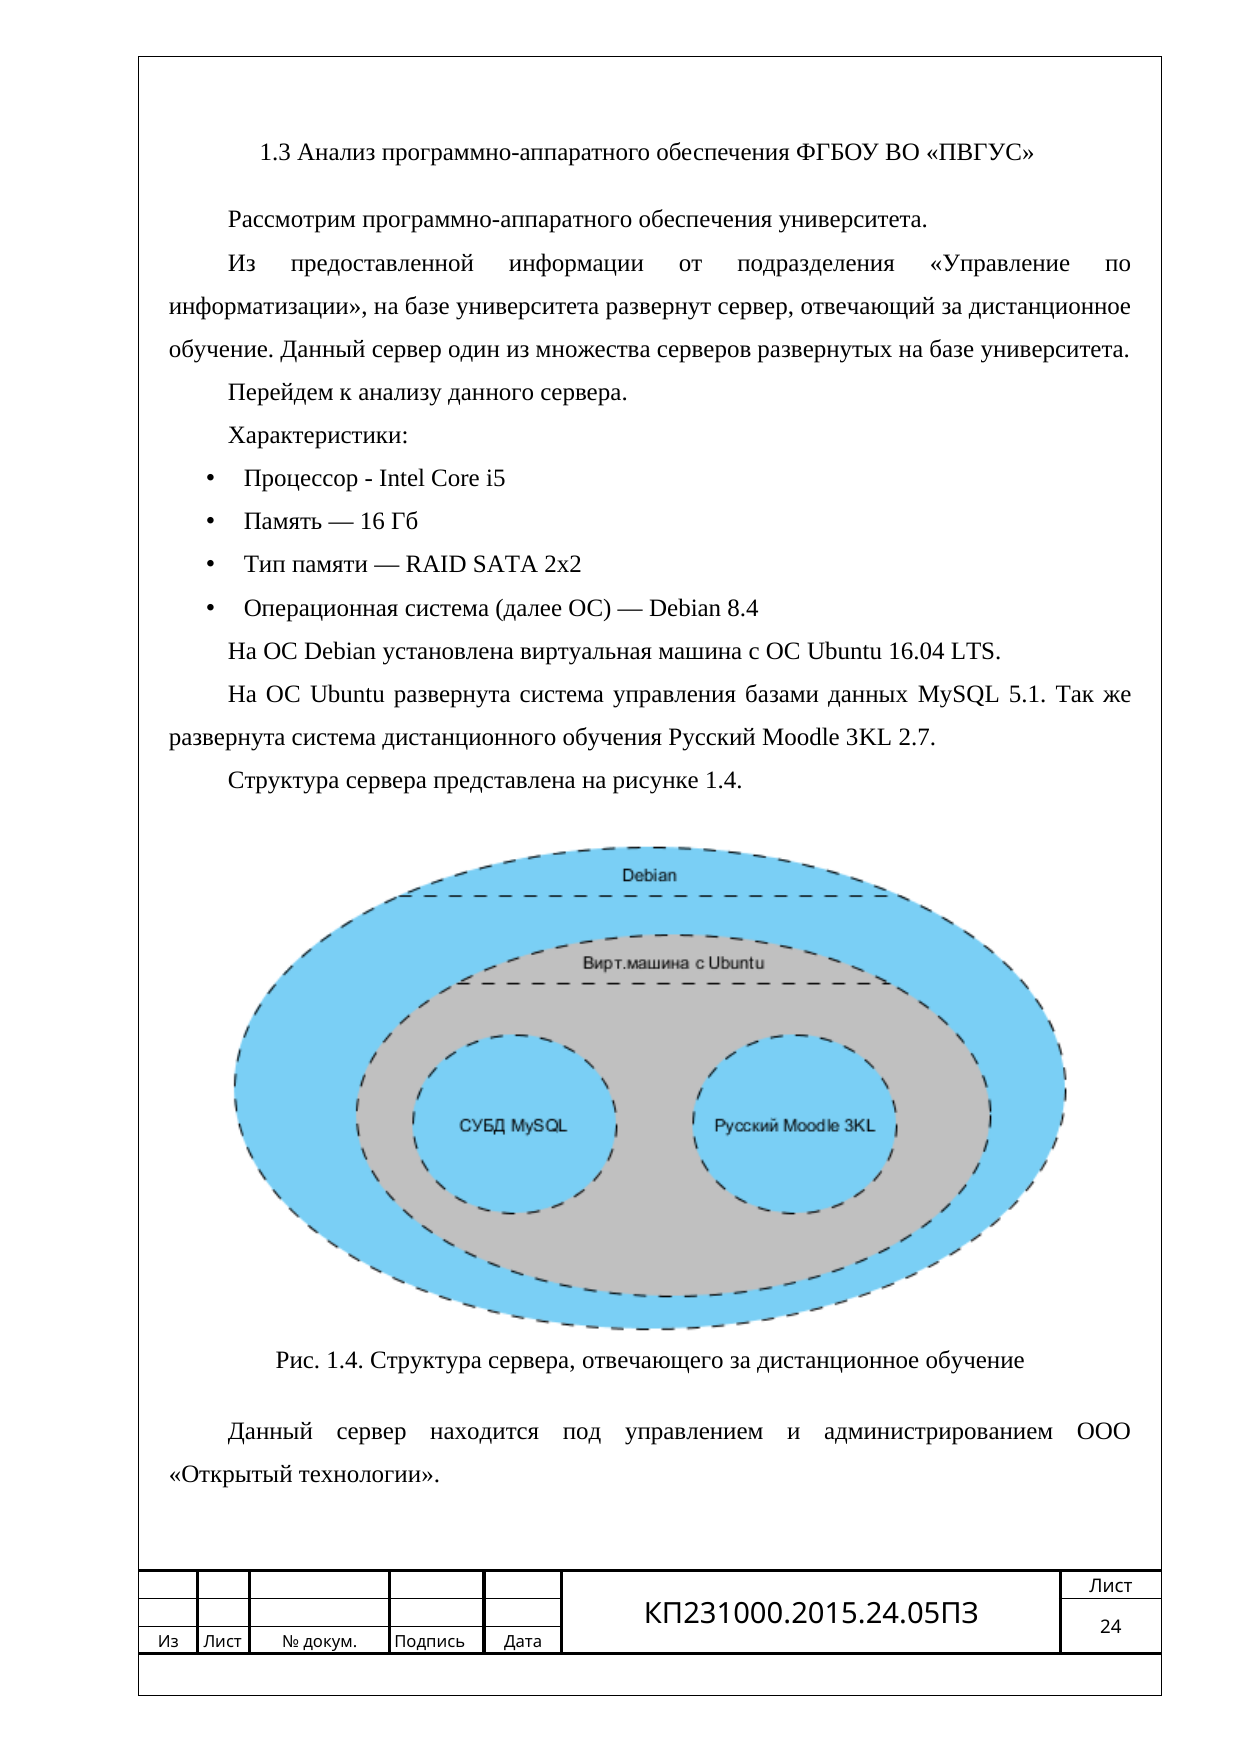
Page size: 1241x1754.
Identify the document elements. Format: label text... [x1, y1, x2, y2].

text Характеристики: [168, 420, 1132, 449]
text Рис. 1.4. Структура сервера, отвечающего за дистанционное обучение [168, 1346, 1132, 1374]
picture [214, 833, 1087, 1346]
text На ОС Ubuntu развернута система управления базами данных MySQL 5.1. Так же развернута система дистанционного обучения Русский Moodle 3KL 2.7. [168, 679, 1132, 751]
text Данный сервер находится под управлением и администрированием ООО «Открытый технологии». [168, 1416, 1132, 1488]
text Из предоставленной информации от подразделения «Управление по информатизации», на базе университета развернут сервер, отвечающий за дистанционное обучение. Данный сервер один из множества серверов развернутых на базе университета. [168, 248, 1132, 363]
list Операционная система (далее ОС) — Debian 8.4 [206, 593, 1132, 621]
list Память — 16 Гб [206, 506, 1132, 535]
text Структура сервера представлена на рисунке 1.4. [168, 765, 1132, 794]
list Тип памяти — RAID SATA 2x2 [206, 549, 1132, 578]
text Рассмотрим программно-аппаратного обеспечения университета. [168, 204, 1132, 233]
subtitle 1.3 Анализ программно-аппаратного обеспечения ФГБОУ ВО «ПВГУС» [168, 137, 1132, 165]
text Перейдем к анализу данного сервера. [168, 377, 1132, 406]
list Процессор - Intel Core i5 [206, 463, 1132, 492]
text На ОС Debian установлена виртуальная машина с ОС Ubuntu 16.04 LTS. [168, 636, 1132, 664]
